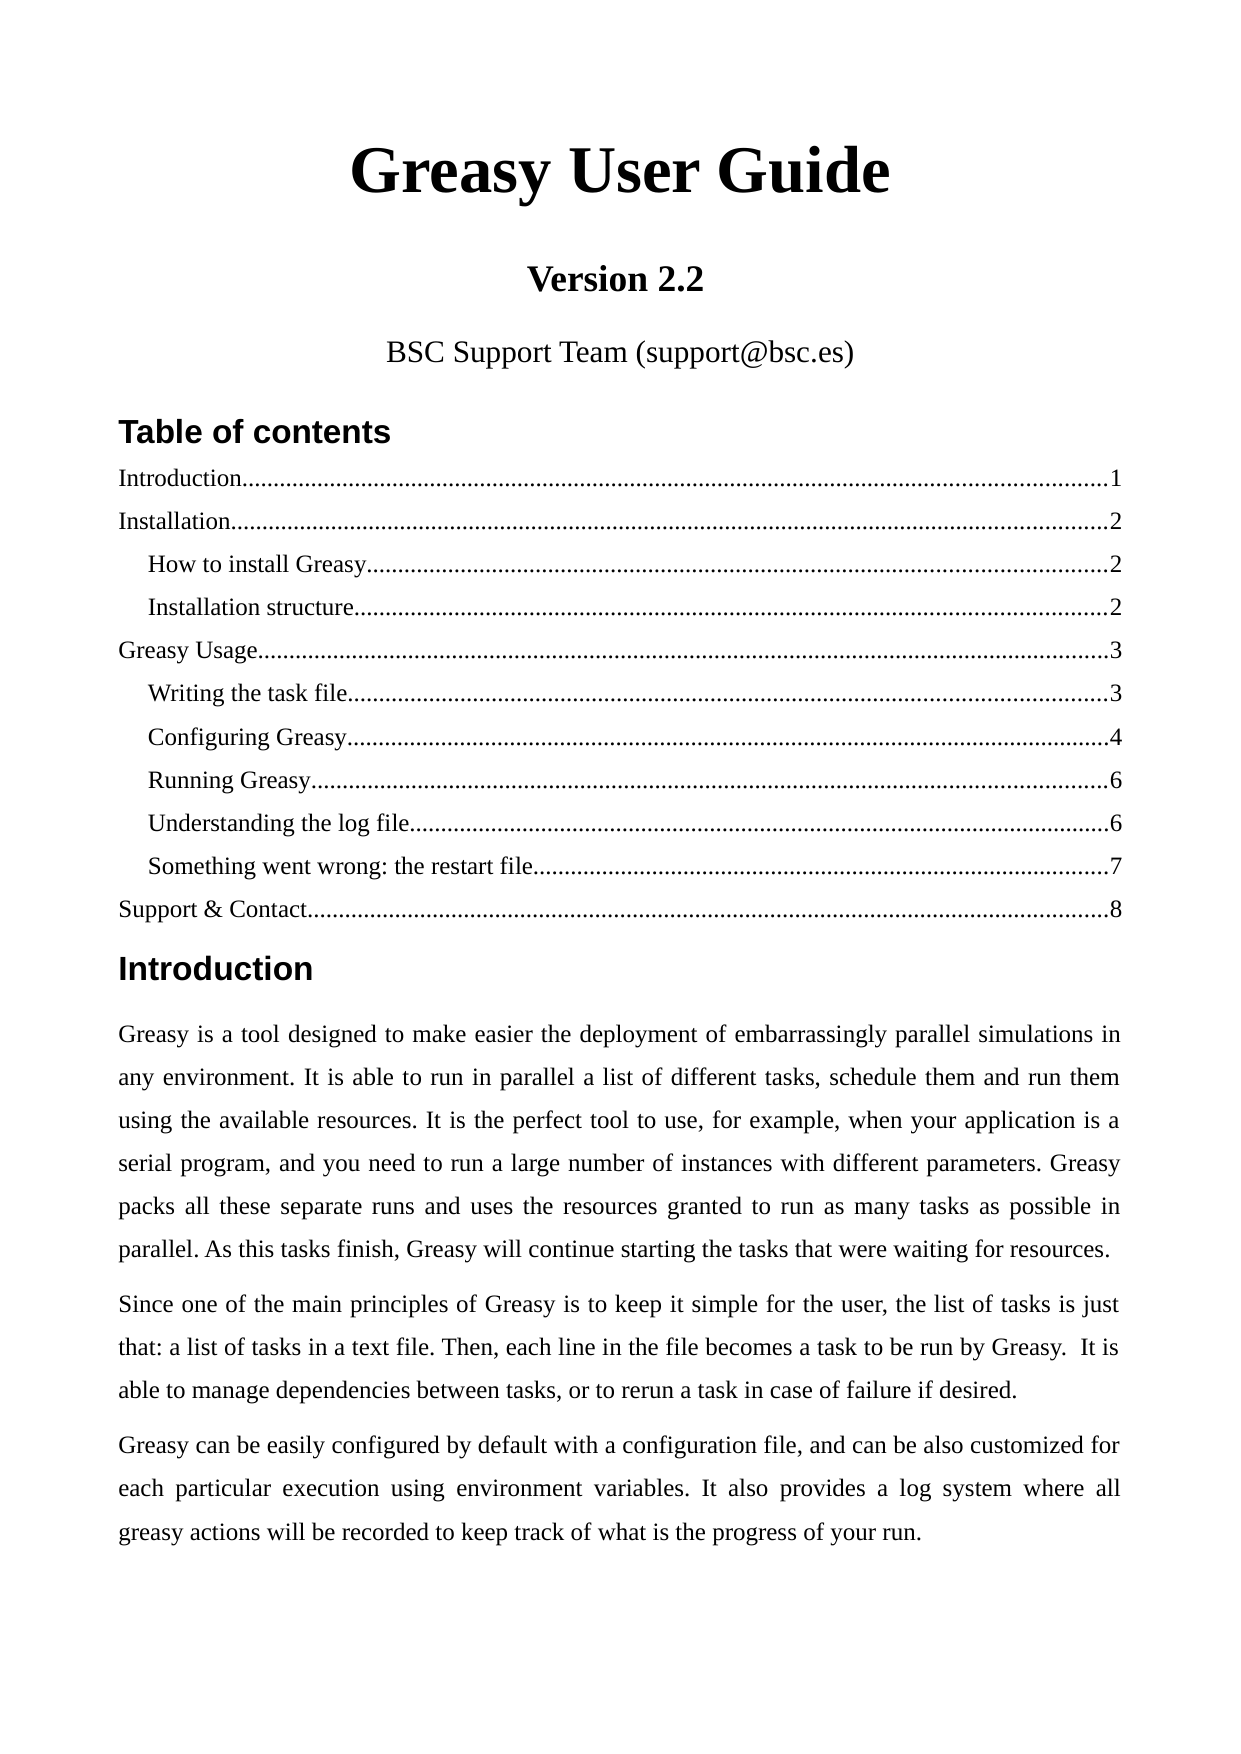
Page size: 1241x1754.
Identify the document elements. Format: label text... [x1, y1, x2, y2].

text Greasy is a tool designed to make easier the deployment of embarrassingly parallel simulations in any environment. It is able to run in parallel a list of different tasks, schedule them and run them using the available resources. It is the perfect tool to use, for example, when your application is a serial program, and you need to run a large number of instances with different parameters. Greasy packs all these separate runs and uses the resources granted to run as many tasks as possible in parallel. As this tasks finish, Greasy will continue starting the tasks that were waiting for resources. [118, 1019, 1122, 1263]
subtitle Introduction [118, 949, 1122, 988]
text Installation 2 [118, 506, 1122, 535]
text Greasy can be easily configured by default with a configuration file, and can be also customized for each particular execution using environment variables. It also provides a log system where all greasy actions will be recorded to keep track of what is the progress of your run. [118, 1430, 1122, 1545]
subtitle Table of contents [118, 412, 1122, 450]
text Running Greasy 6 [148, 765, 1122, 793]
text BSC Support Team (support@bsc.es) [118, 333, 1122, 369]
text Something went wrong: the restart file 7 [148, 851, 1122, 880]
text Greasy Usage 3 [118, 635, 1122, 664]
text Understanding the log file 6 [148, 808, 1122, 837]
text Version 2.2 [118, 257, 1122, 300]
text Support & Contact 8 [118, 894, 1122, 923]
text Greasy User Guide [118, 130, 1122, 207]
text Installation structure 2 [148, 592, 1122, 621]
text Introduction 1 [118, 463, 1122, 492]
text Since one of the main principles of Greasy is to keep it simple for the user, the list of tasks is just that: a list of tasks in a text file. Then, each line in the file becomes a task to be run by Greasy. It is able to manage dependencies between tasks, or to rerun a task in case of failure if desired. [118, 1289, 1122, 1404]
text Configuring Greasy 4 [148, 722, 1122, 750]
text Writing the task file 3 [148, 678, 1122, 707]
text How to install Greasy 2 [148, 549, 1122, 578]
